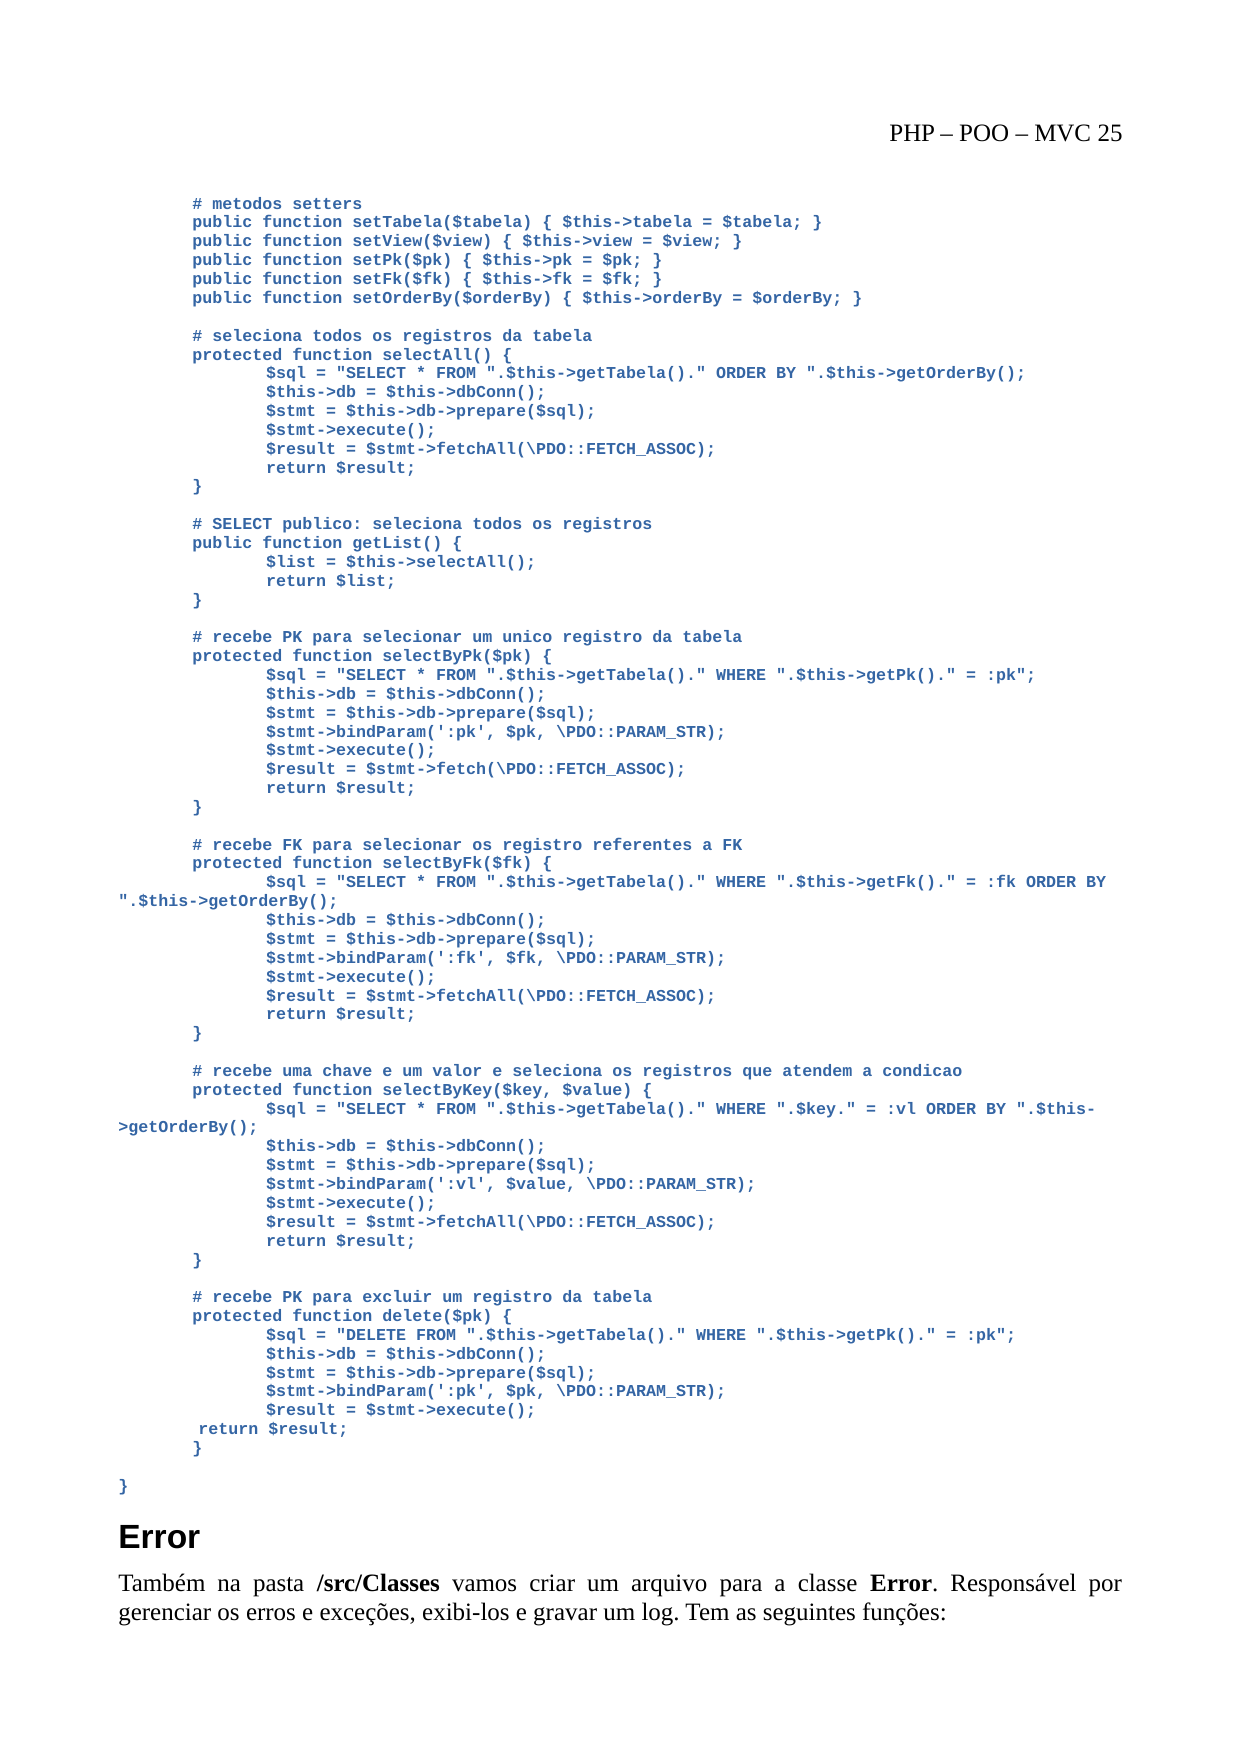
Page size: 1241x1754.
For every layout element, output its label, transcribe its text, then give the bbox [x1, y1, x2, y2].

text $result = $stmt->fetch(\PDO::FETCH_ASSOC); [118, 761, 1122, 780]
text protected function selectByPk($pk) { [118, 648, 1122, 667]
text } [118, 1025, 1122, 1044]
text protected function selectByFk($fk) { [118, 855, 1122, 874]
text public function setView($view) { $this->view = $view; } [118, 233, 1122, 252]
text } [118, 478, 1122, 497]
text } [118, 591, 1122, 610]
text } [118, 1439, 1122, 1458]
text $sql = "SELECT * FROM ".$this->getTabela()." WHERE ".$this->getFk()." = :fk ORDER BY ".$this->getOrderBy(); [118, 874, 1122, 912]
text $list = $this->selectAll(); [118, 553, 1122, 572]
text $stmt = $this->db->prepare($sql); [118, 1364, 1122, 1383]
text return $result; [118, 780, 1122, 798]
text $sql = "SELECT * FROM ".$this->getTabela()." WHERE ".$this->getPk()." = :pk"; [118, 667, 1122, 685]
subtitle Error [118, 1517, 1122, 1556]
text $result = $stmt->fetchAll(\PDO::FETCH_ASSOC); [118, 987, 1122, 1006]
text $sql = "SELECT * FROM ".$this->getTabela()." ORDER BY ".$this->getOrderBy(); [118, 365, 1122, 384]
text $this->db = $this->dbConn(); [118, 685, 1122, 704]
text # metodos setters [118, 195, 1122, 214]
text } [118, 1477, 1122, 1496]
text $this->db = $this->dbConn(); [118, 384, 1122, 403]
text $stmt->execute(); [118, 968, 1122, 987]
text return $result; [118, 1232, 1122, 1251]
text $sql = "SELECT * FROM ".$this->getTabela()." WHERE ".$key." = :vl ORDER BY ".$this->getOrderBy(); [118, 1100, 1122, 1138]
text $stmt->bindParam(':fk', $fk, \PDO::PARAM_STR); [118, 949, 1122, 968]
text $stmt = $this->db->prepare($sql); [118, 704, 1122, 723]
text $stmt = $this->db->prepare($sql); [118, 1157, 1122, 1176]
text $stmt = $this->db->prepare($sql); [118, 931, 1122, 949]
text public function setFk($fk) { $this->fk = $fk; } [118, 271, 1122, 289]
text $stmt->bindParam(':pk', $pk, \PDO::PARAM_STR); [118, 723, 1122, 742]
text } [118, 1251, 1122, 1270]
text $result = $stmt->fetchAll(\PDO::FETCH_ASSOC); [118, 440, 1122, 459]
text $stmt->execute(); [118, 742, 1122, 761]
text return $result; [118, 1421, 1122, 1439]
text } [118, 798, 1122, 817]
text $stmt->execute(); [118, 421, 1122, 440]
text $stmt = $this->db->prepare($sql); [118, 403, 1122, 421]
text return $result; [118, 459, 1122, 478]
text public function setPk($pk) { $this->pk = $pk; } [118, 252, 1122, 271]
text protected function delete($pk) { [118, 1308, 1122, 1326]
text public function getList() { [118, 534, 1122, 553]
text protected function selectByKey($key, $value) { [118, 1081, 1122, 1100]
text return $result; [118, 1006, 1122, 1025]
text # recebe PK para excluir um registro da tabela [118, 1289, 1122, 1308]
text $this->db = $this->dbConn(); [118, 1345, 1122, 1364]
text public function setTabela($tabela) { $this->tabela = $tabela; } [118, 214, 1122, 233]
text Também na pasta /src/Classes vamos criar um arquivo para a classe Error. Responsável por gerenciar os erros e exceções, exibi-los e gravar um log. Tem as seguintes funções: [118, 1568, 1122, 1626]
text # recebe PK para selecionar um unico registro da tabela [118, 629, 1122, 648]
text return $list; [118, 572, 1122, 591]
text # seleciona todos os registros da tabela [118, 327, 1122, 346]
text # recebe FK para selecionar os registro referentes a FK [118, 836, 1122, 855]
text protected function selectAll() { [118, 346, 1122, 365]
text $this->db = $this->dbConn(); [118, 912, 1122, 931]
text # recebe uma chave e um valor e seleciona os registros que atendem a condicao [118, 1062, 1122, 1081]
text $result = $stmt->fetchAll(\PDO::FETCH_ASSOC); [118, 1213, 1122, 1232]
text $this->db = $this->dbConn(); [118, 1138, 1122, 1157]
text $stmt->execute(); [118, 1194, 1122, 1213]
text $result = $stmt->execute(); [118, 1402, 1122, 1421]
text public function setOrderBy($orderBy) { $this->orderBy = $orderBy; } [118, 289, 1122, 308]
text # SELECT publico: seleciona todos os registros [118, 516, 1122, 534]
text $stmt->bindParam(':vl', $value, \PDO::PARAM_STR); [118, 1176, 1122, 1194]
text $sql = "DELETE FROM ".$this->getTabela()." WHERE ".$this->getPk()." = :pk"; [118, 1326, 1122, 1345]
text $stmt->bindParam(':pk', $pk, \PDO::PARAM_STR); [118, 1383, 1122, 1402]
